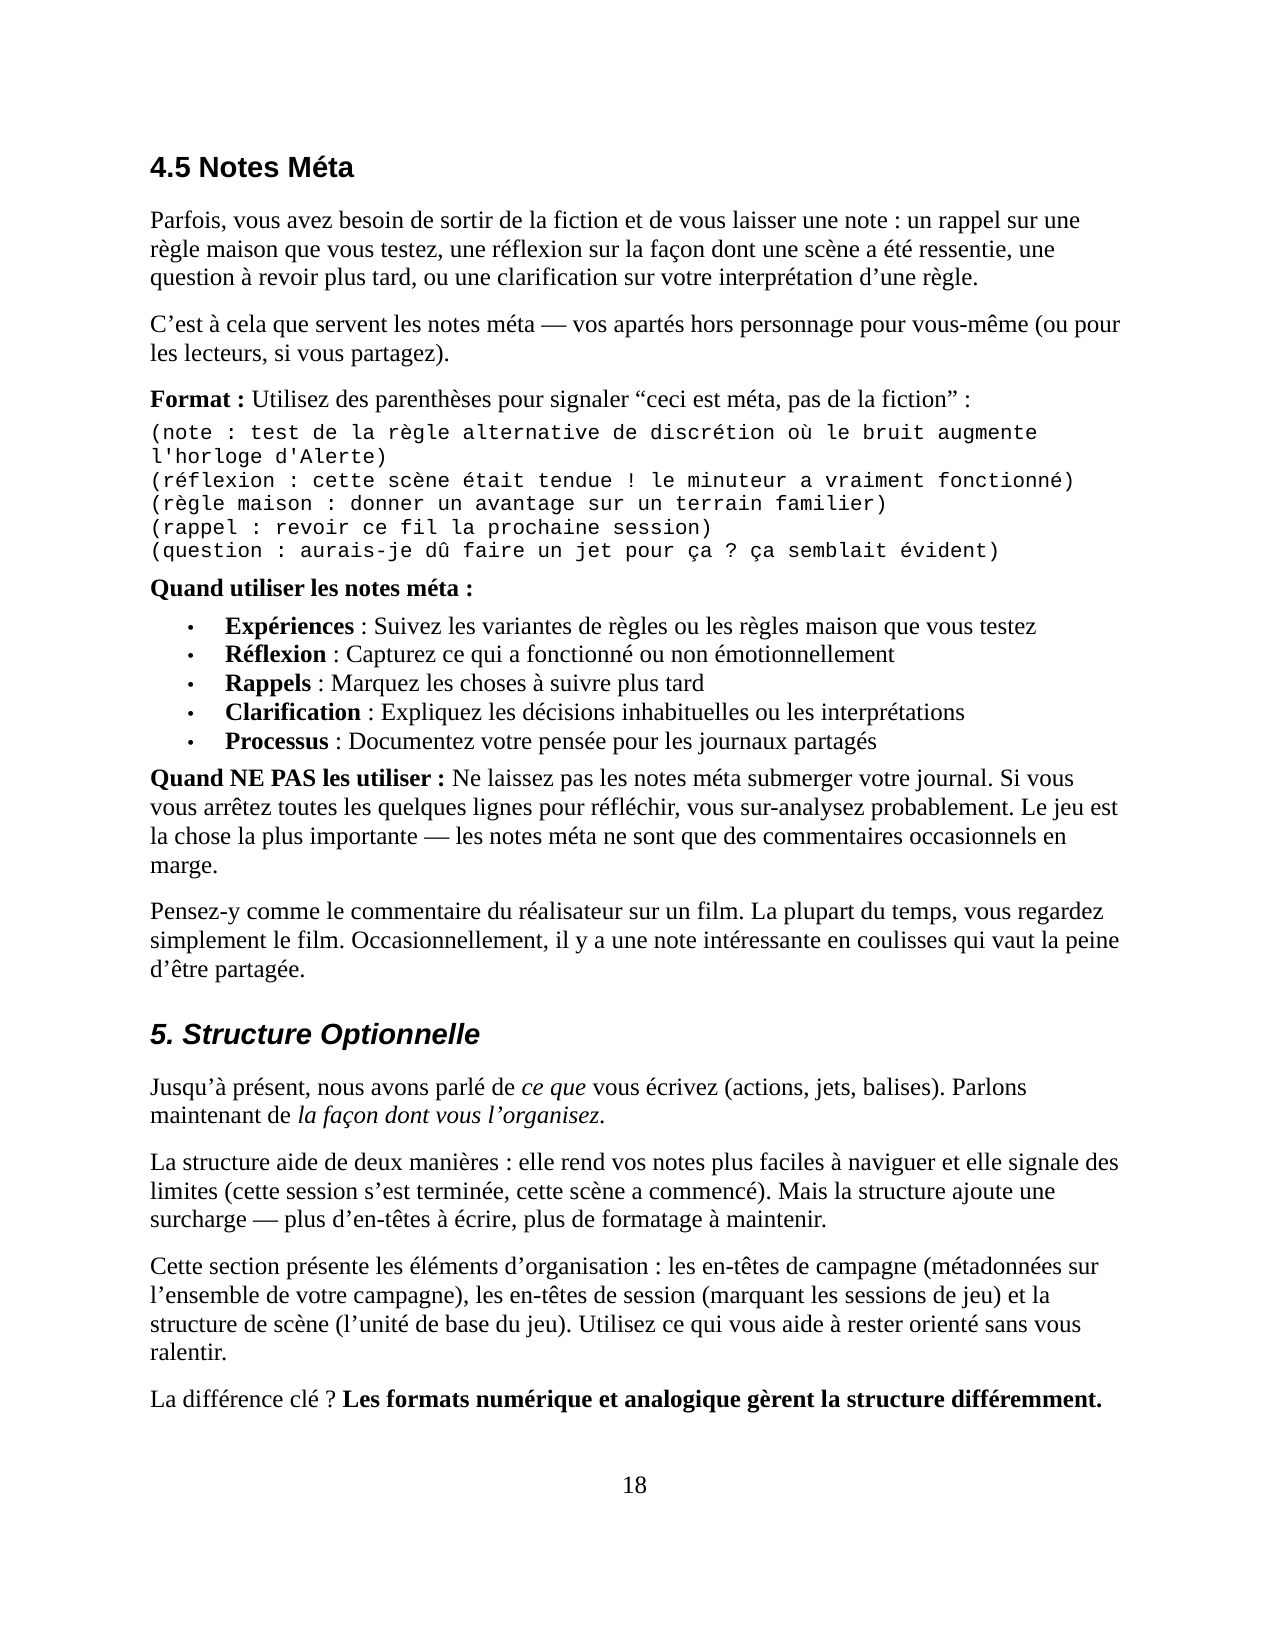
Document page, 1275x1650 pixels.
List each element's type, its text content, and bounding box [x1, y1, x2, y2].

text Parfois, vous avez besoin de sortir de la fiction et de vous laisser une note : un rappel sur une règle maison que vous testez, une réflexion sur la façon dont une scène a été ressentie, une question à revoir plus tard, ou une clarification sur votre interprétation d’une règle. [150, 205, 1125, 291]
text La différence clé ? Les formats numérique et analogique gèrent la structure différemment. [150, 1384, 1125, 1413]
list Processus : Documentez votre pensée pour les journaux partagés [187, 726, 1125, 754]
text (rappel : revoir ce fil la prochaine session) [150, 517, 1125, 541]
text Format : Utilisez des parenthèses pour signaler “ceci est méta, pas de la fiction” : [150, 384, 1125, 413]
text C’est à cela que servent les notes méta — vos apartés hors personnage pour vous-même (ou pour les lecteurs, si vous partagez). [150, 309, 1125, 367]
list Clarification : Expliquez les décisions inhabituelles ou les interprétations [187, 697, 1125, 726]
text (règle maison : donner un avantage sur un terrain familier) [150, 493, 1125, 517]
subtitle 5. Structure Optionnelle [150, 1017, 1125, 1050]
text La structure aide de deux manières : elle rend vos notes plus faciles à naviguer et elle signale des limites (cette session s’est terminée, cette scène a commencé). Mais la structure ajoute une surcharge — plus d’en-têtes à écrire, plus de formatage à maintenir. [150, 1147, 1125, 1233]
text (note : test de la règle alternative de discrétion où le bruit augmente l'horloge d'Alerte) [150, 422, 1125, 469]
text Pensez-y comme le commentaire du réalisateur sur un film. La plupart du temps, vous regardez simplement le film. Occasionnellement, il y a une note intéressante en coulisses qui vaut la peine d’être partagée. [150, 896, 1125, 983]
text Quand utiliser les notes méta : [150, 573, 1125, 602]
list Rappels : Marquez les choses à suivre plus tard [187, 668, 1125, 697]
list Expériences : Suivez les variantes de règles ou les règles maison que vous testez [187, 611, 1125, 639]
text (réflexion : cette scène était tendue ! le minuteur a vraiment fonctionné) [150, 469, 1125, 493]
text (question : aurais-je dû faire un jet pour ça ? ça semblait évident) [150, 541, 1125, 564]
text Quand NE PAS les utiliser : Ne laissez pas les notes méta submerger votre journal. Si vous vous arrêtez toutes les quelques lignes pour réfléchir, vous sur-analysez probablement. Le jeu est la chose la plus importante — les notes méta ne sont que des commentaires occasionnels en marge. [150, 763, 1125, 878]
text Jusqu’à présent, nous avons parlé de ce que vous écrivez (actions, jets, balises). Parlons maintenant de la façon dont vous l’organisez. [150, 1072, 1125, 1129]
list Réflexion : Capturez ce qui a fonctionné ou non émotionnellement [187, 639, 1125, 668]
subtitle 4.5 Notes Méta [150, 150, 1125, 183]
text Cette section présente les éléments d’organisation : les en-têtes de campagne (métadonnées sur l’ensemble de votre campagne), les en-têtes de session (marquant les sessions de jeu) et la structure de scène (l’unité de base du jeu). Utilisez ce qui vous aide à rester orienté sans vous ralentir. [150, 1251, 1125, 1366]
